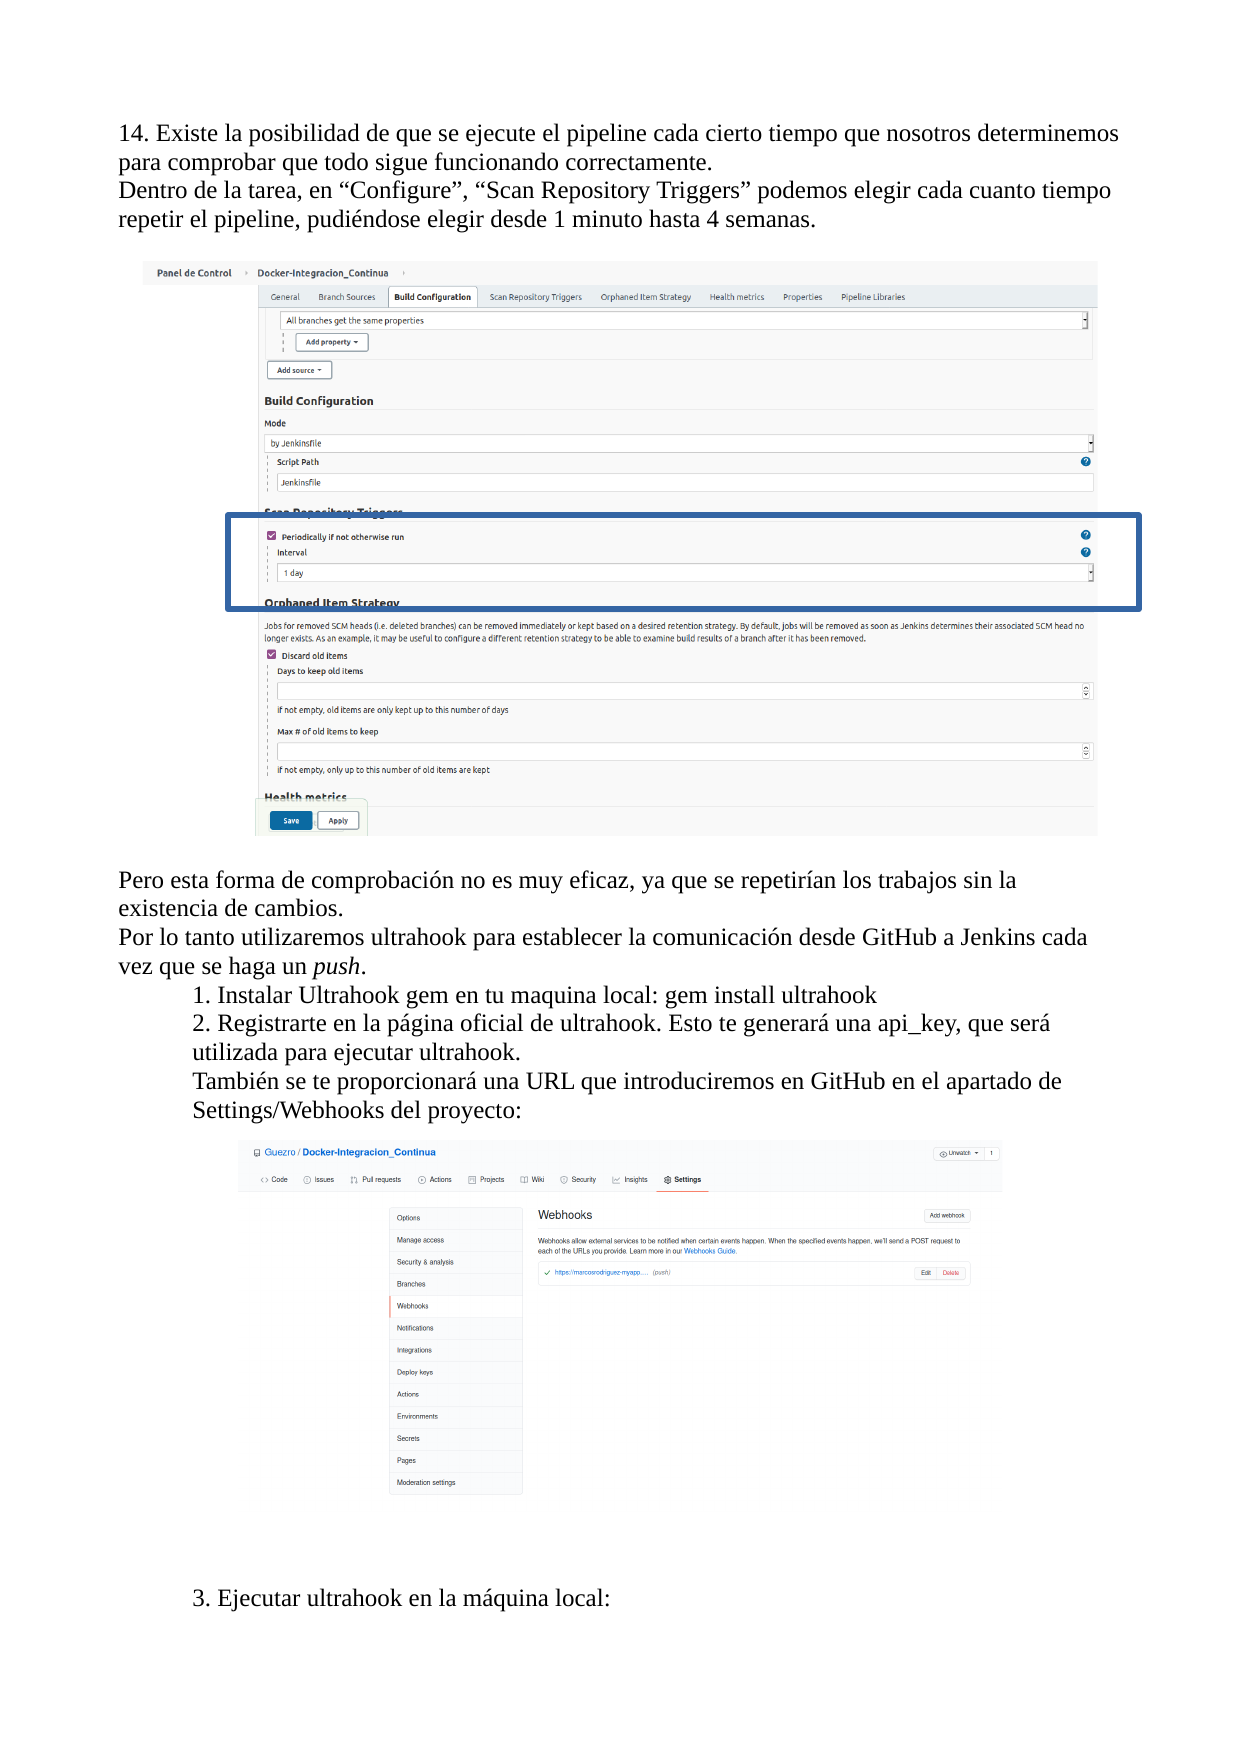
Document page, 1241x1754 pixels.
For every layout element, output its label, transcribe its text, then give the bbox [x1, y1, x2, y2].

text 2. Registrarte en la página oficial de ultrahook. Esto te generará una api_key, que será utilizada para ejecutar ultrahook. [118, 1008, 1122, 1066]
text 14. Existe la posibilidad de que se ejecute el pipeline cada cierto tiempo que nosotros determinemos para comprobar que todo sigue funcionando correctamente. [118, 118, 1122, 176]
text Pero esta forma de comprobación no es muy eficaz, ya que se repetirían los trabajos sin la existencia de cambios. [118, 865, 1122, 922]
picture [238, 1140, 1003, 1512]
text Dentro de la tarea, en “Configure”, “Scan Repository Triggers” podemos elegir cada cuanto tiempo repetir el pipeline, pudiéndose elegir desde 1 minuto hasta 4 semanas. [118, 176, 1122, 233]
picture [231, 518, 1098, 606]
text 3. Ejecutar ultrahook en la máquina local: [118, 1583, 1122, 1612]
picture [142, 261, 1098, 836]
text También se te proporcionará una URL que introduciremos en GitHub en el apartado de Settings/Webhooks del proyecto: [118, 1066, 1122, 1123]
text Por lo tanto utilizaremos ultrahook para establecer la comunicación desde GitHub a Jenkins cada vez que se haga un push. [118, 922, 1122, 980]
text 1. Instalar Ultrahook gem en tu maquina local: gem install ultrahook [118, 980, 1122, 1008]
